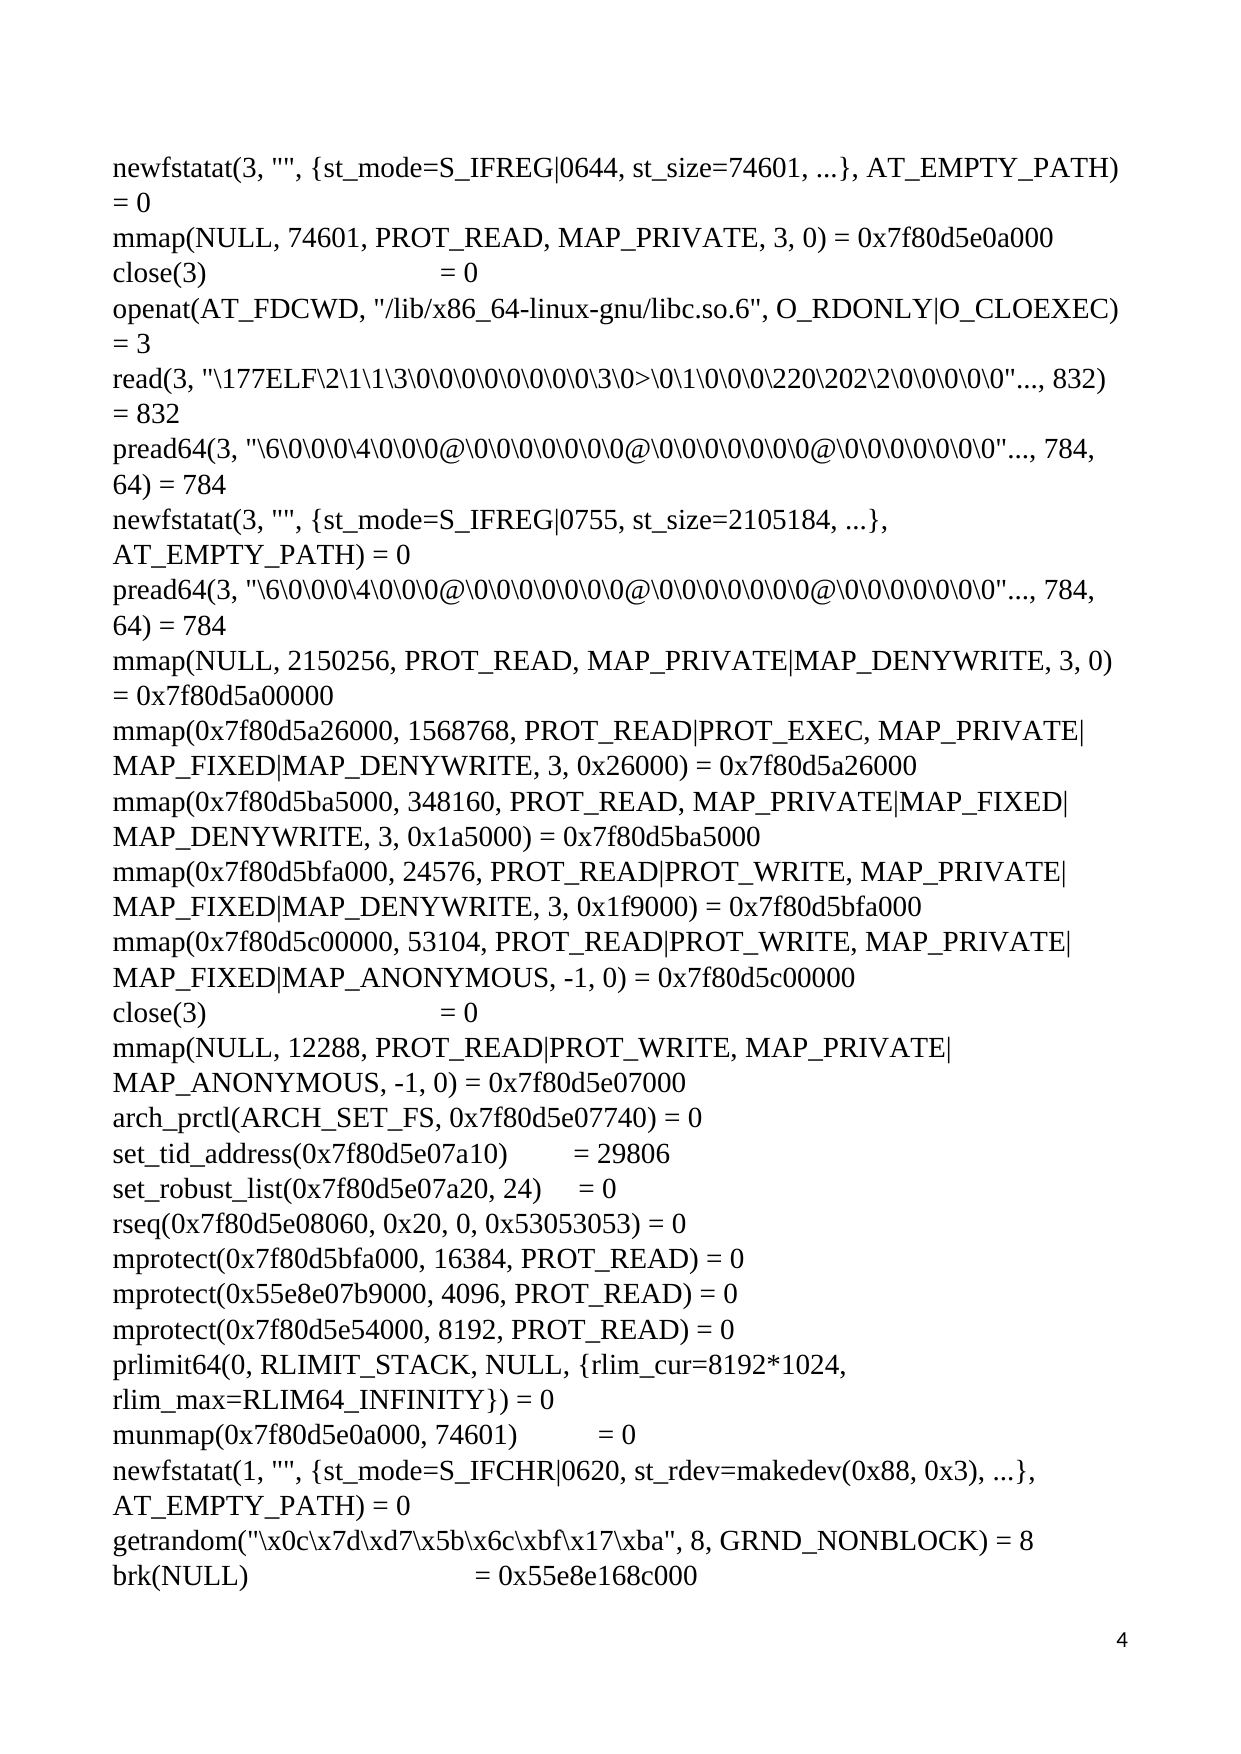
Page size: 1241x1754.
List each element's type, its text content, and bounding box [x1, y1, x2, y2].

text mprotect(0x7f80d5e54000, 8192, PROT_READ) = 0 [112, 1312, 1128, 1345]
text close(3) = 0 [112, 256, 1128, 289]
text mmap(0x7f80d5c00000, 53104, PROT_READ|PROT_WRITE, MAP_PRIVATE|MAP_FIXED|MAP_ANONYMOUS, -1, 0) = 0x7f80d5c00000 [112, 924, 1128, 993]
text read(3, "\177ELF\2\1\1\3\0\0\0\0\0\0\0\0\3\0>\0\1\0\0\0\220\202\2\0\0\0\0\0"..., 832) = 832 [112, 361, 1128, 430]
text set_tid_address(0x7f80d5e07a10) = 29806 [112, 1136, 1128, 1169]
text mprotect(0x7f80d5bfa000, 16384, PROT_READ) = 0 [112, 1241, 1128, 1275]
text getrandom("\x0c\x7d\xd7\x5b\x6c\xbf\x17\xba", 8, GRND_NONBLOCK) = 8 [112, 1523, 1128, 1557]
text mmap(0x7f80d5bfa000, 24576, PROT_READ|PROT_WRITE, MAP_PRIVATE|MAP_FIXED|MAP_DENYWRITE, 3, 0x1f9000) = 0x7f80d5bfa000 [112, 854, 1128, 923]
text mmap(NULL, 2150256, PROT_READ, MAP_PRIVATE|MAP_DENYWRITE, 3, 0) = 0x7f80d5a00000 [112, 643, 1128, 712]
text prlimit64(0, RLIMIT_STACK, NULL, {rlim_cur=8192*1024, rlim_max=RLIM64_INFINITY}) = 0 [112, 1347, 1128, 1416]
text munmap(0x7f80d5e0a000, 74601) = 0 [112, 1417, 1128, 1451]
text pread64(3, "\6\0\0\0\4\0\0\0@\0\0\0\0\0\0\0@\0\0\0\0\0\0\0@\0\0\0\0\0\0\0"..., 784, 64) = 784 [112, 432, 1128, 500]
text mmap(0x7f80d5ba5000, 348160, PROT_READ, MAP_PRIVATE|MAP_FIXED|MAP_DENYWRITE, 3, 0x1a5000) = 0x7f80d5ba5000 [112, 784, 1128, 852]
text mmap(NULL, 74601, PROT_READ, MAP_PRIVATE, 3, 0) = 0x7f80d5e0a000 [112, 220, 1128, 254]
text rseq(0x7f80d5e08060, 0x20, 0, 0x53053053) = 0 [112, 1206, 1128, 1240]
text brk(NULL) = 0x55e8e168c000 [112, 1558, 1128, 1592]
text newfstatat(3, "", {st_mode=S_IFREG|0755, st_size=2105184, ...}, AT_EMPTY_PATH) = 0 [112, 502, 1128, 571]
text set_robust_list(0x7f80d5e07a20, 24) = 0 [112, 1171, 1128, 1204]
text newfstatat(1, "", {st_mode=S_IFCHR|0620, st_rdev=makedev(0x88, 0x3), ...}, AT_EMPTY_PATH) = 0 [112, 1453, 1128, 1521]
text pread64(3, "\6\0\0\0\4\0\0\0@\0\0\0\0\0\0\0@\0\0\0\0\0\0\0@\0\0\0\0\0\0\0"..., 784, 64) = 784 [112, 572, 1128, 641]
text close(3) = 0 [112, 995, 1128, 1028]
text mmap(0x7f80d5a26000, 1568768, PROT_READ|PROT_EXEC, MAP_PRIVATE|MAP_FIXED|MAP_DENYWRITE, 3, 0x26000) = 0x7f80d5a26000 [112, 713, 1128, 782]
text arch_prctl(ARCH_SET_FS, 0x7f80d5e07740) = 0 [112, 1101, 1128, 1134]
text mmap(NULL, 12288, PROT_READ|PROT_WRITE, MAP_PRIVATE|MAP_ANONYMOUS, -1, 0) = 0x7f80d5e07000 [112, 1030, 1128, 1099]
text mprotect(0x55e8e07b9000, 4096, PROT_READ) = 0 [112, 1277, 1128, 1310]
text openat(AT_FDCWD, "/lib/x86_64-linux-gnu/libc.so.6", O_RDONLY|O_CLOEXEC) = 3 [112, 291, 1128, 359]
text newfstatat(3, "", {st_mode=S_IFREG|0644, st_size=74601, ...}, AT_EMPTY_PATH) = 0 [112, 150, 1128, 219]
